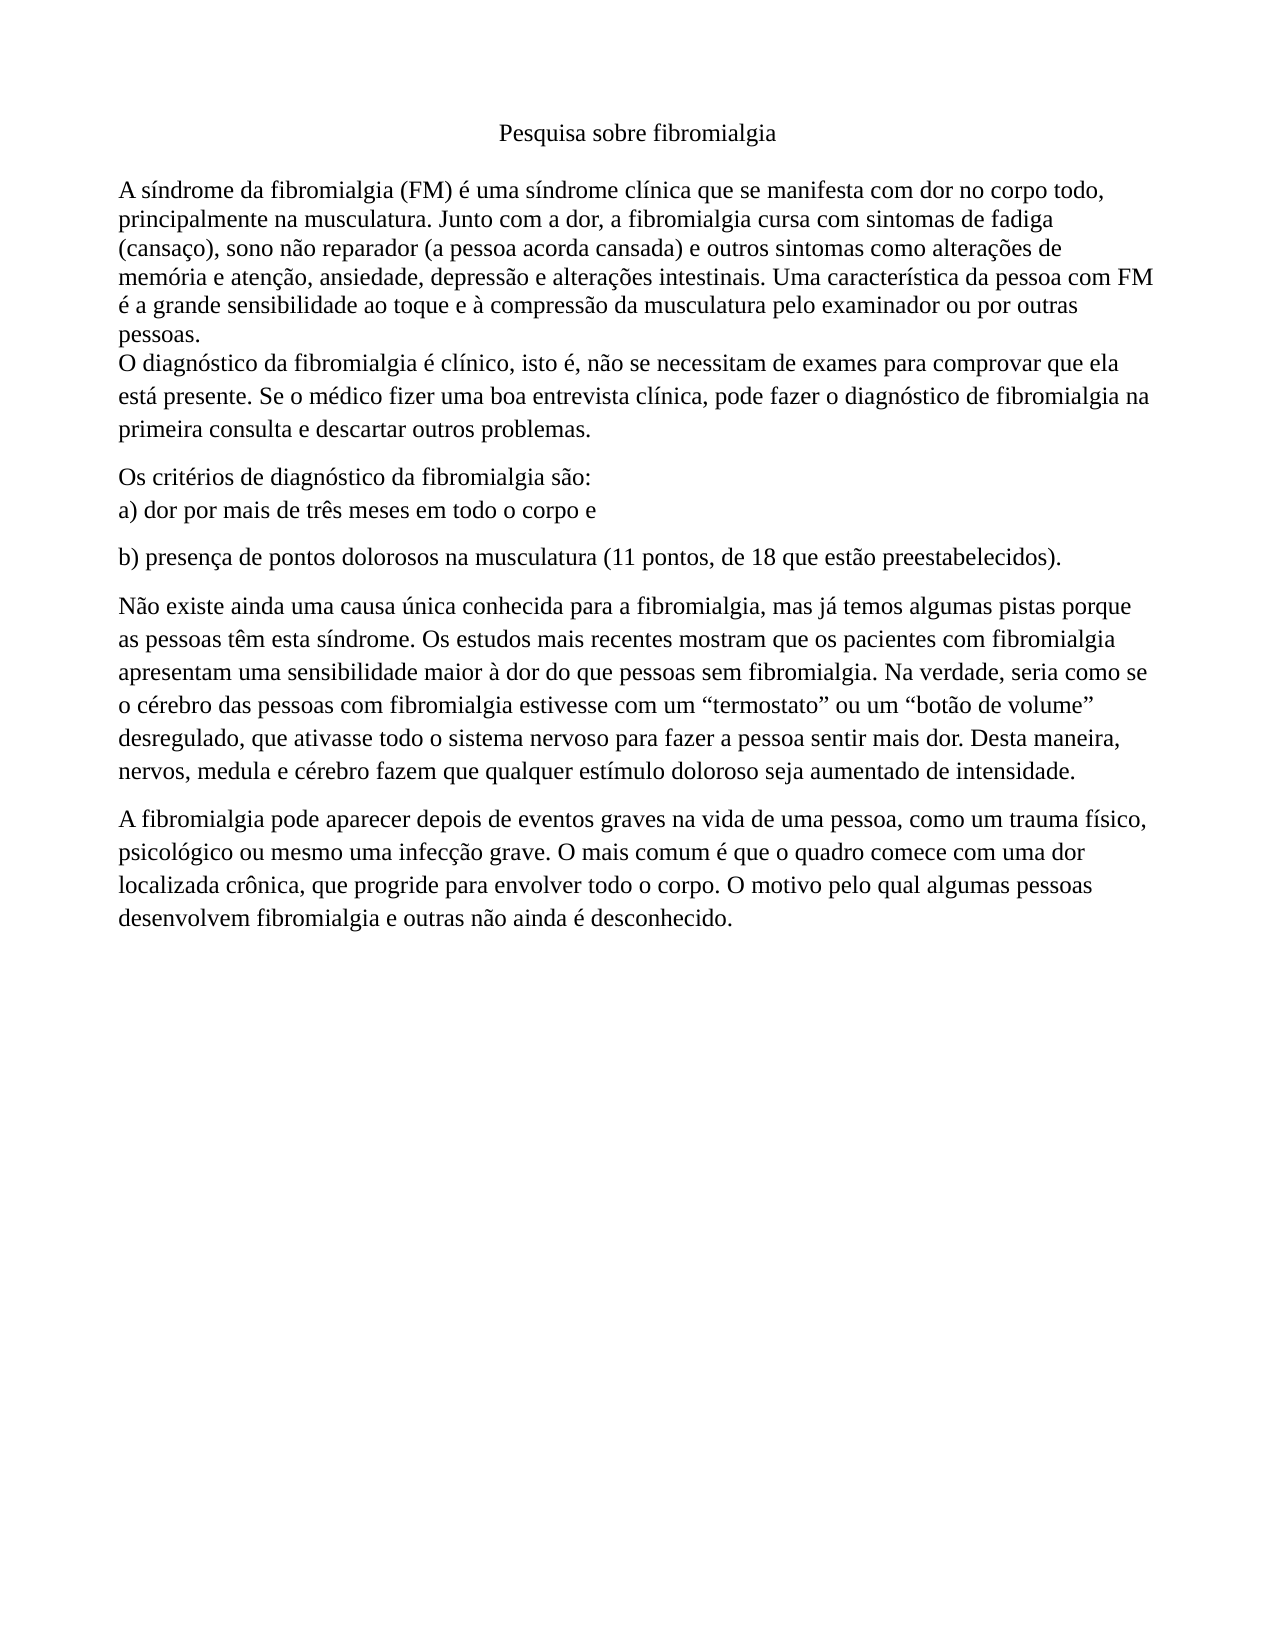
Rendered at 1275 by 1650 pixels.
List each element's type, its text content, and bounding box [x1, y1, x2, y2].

text A síndrome da fibromialgia (FM) é uma síndrome clínica que se manifesta com dor no corpo todo, principalmente na musculatura. Junto com a dor, a fibromialgia cursa com sintomas de fadiga (cansaço), sono não reparador (a pessoa acorda cansada) e outros sintomas como alterações de memória e atenção, ansiedade, depressão e alterações intestinais. Uma característica da pessoa com FM é a grande sensibilidade ao toque e à compressão da musculatura pelo examinador ou por outras pessoas. [118, 176, 1157, 348]
text b) presença de pontos dolorosos na musculatura (11 pontos, de 18 que estão preestabelecidos). [118, 542, 1157, 571]
text Pesquisa sobre fibromialgia [118, 118, 1157, 147]
text Os critérios de diagnóstico da fibromialgia são: a) dor por mais de três meses em todo o corpo e [118, 462, 1157, 523]
text A fibromialgia pode aparecer depois de eventos graves na vida de uma pessoa, como um trauma físico, psicológico ou mesmo uma infecção grave. O mais comum é que o quadro comece com uma dor localizada crônica, que progride para envolver todo o corpo. O motivo pelo qual algumas pessoas desenvolvem fibromialgia e outras não ainda é desconhecido. [118, 804, 1157, 932]
text O diagnóstico da fibromialgia é clínico, isto é, não se necessitam de exames para comprovar que ela está presente. Se o médico fizer uma boa entrevista clínica, pode fazer o diagnóstico de fibromialgia na primeira consulta e descartar outros problemas. [118, 348, 1157, 443]
text Não existe ainda uma causa única conhecida para a fibromialgia, mas já temos algumas pistas porque as pessoas têm esta síndrome. Os estudos mais recentes mostram que os pacientes com fibromialgia apresentam uma sensibilidade maior à dor do que pessoas sem fibromialgia. Na verdade, seria como se o cérebro das pessoas com fibromialgia estivesse com um “termostato” ou um “botão de volume” desregulado, que ativasse todo o sistema nervoso para fazer a pessoa sentir mais dor. Desta maneira, nervos, medula e cérebro fazem que qualquer estímulo doloroso seja aumentado de intensidade. [118, 591, 1157, 785]
